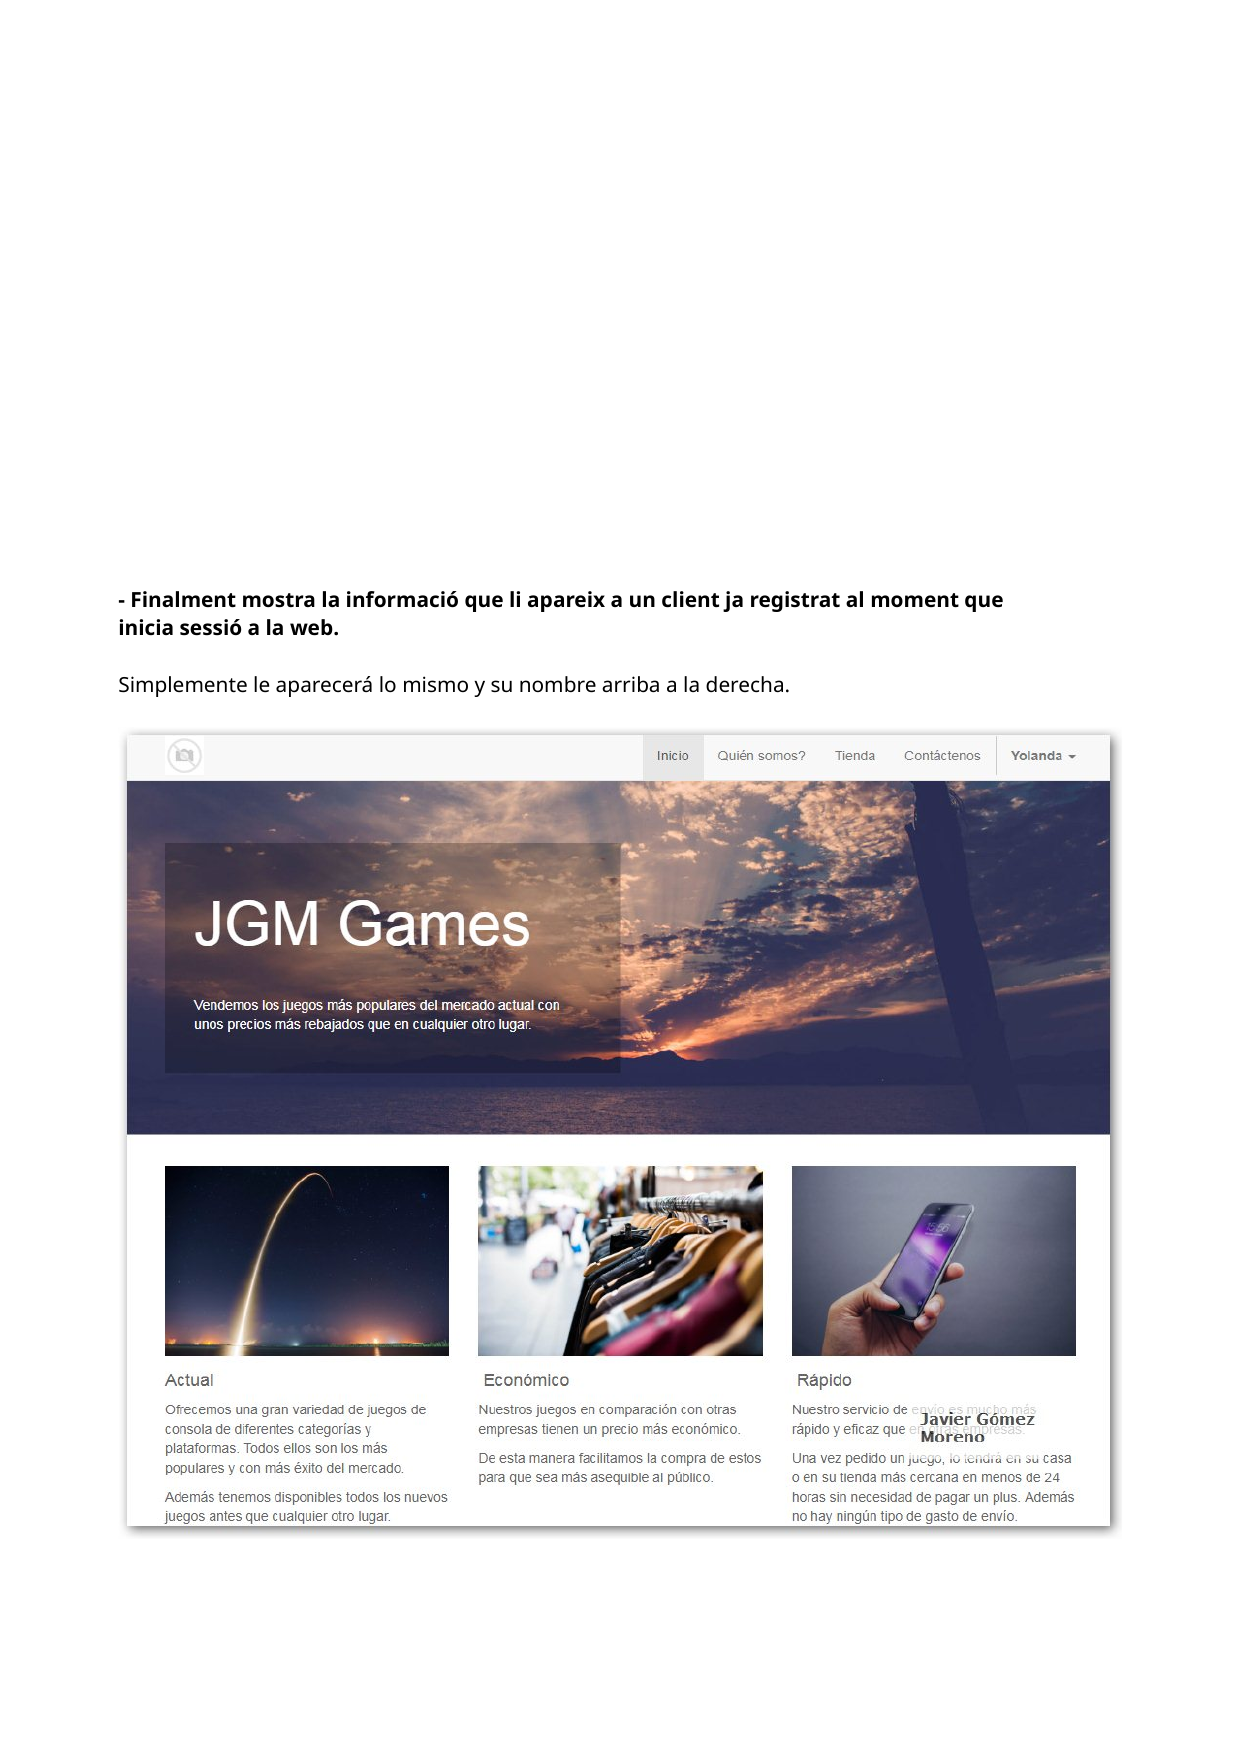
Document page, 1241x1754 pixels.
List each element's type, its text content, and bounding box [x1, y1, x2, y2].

text Simplemente le aparecerá lo mismo y su nombre arriba a la derecha. [118, 670, 1122, 699]
picture [118, 727, 1123, 1539]
text inicia sessió a la web. [118, 613, 1122, 642]
text - Finalment mostra la informació que li apareix a un client ja registrat al moment que [118, 585, 1122, 613]
